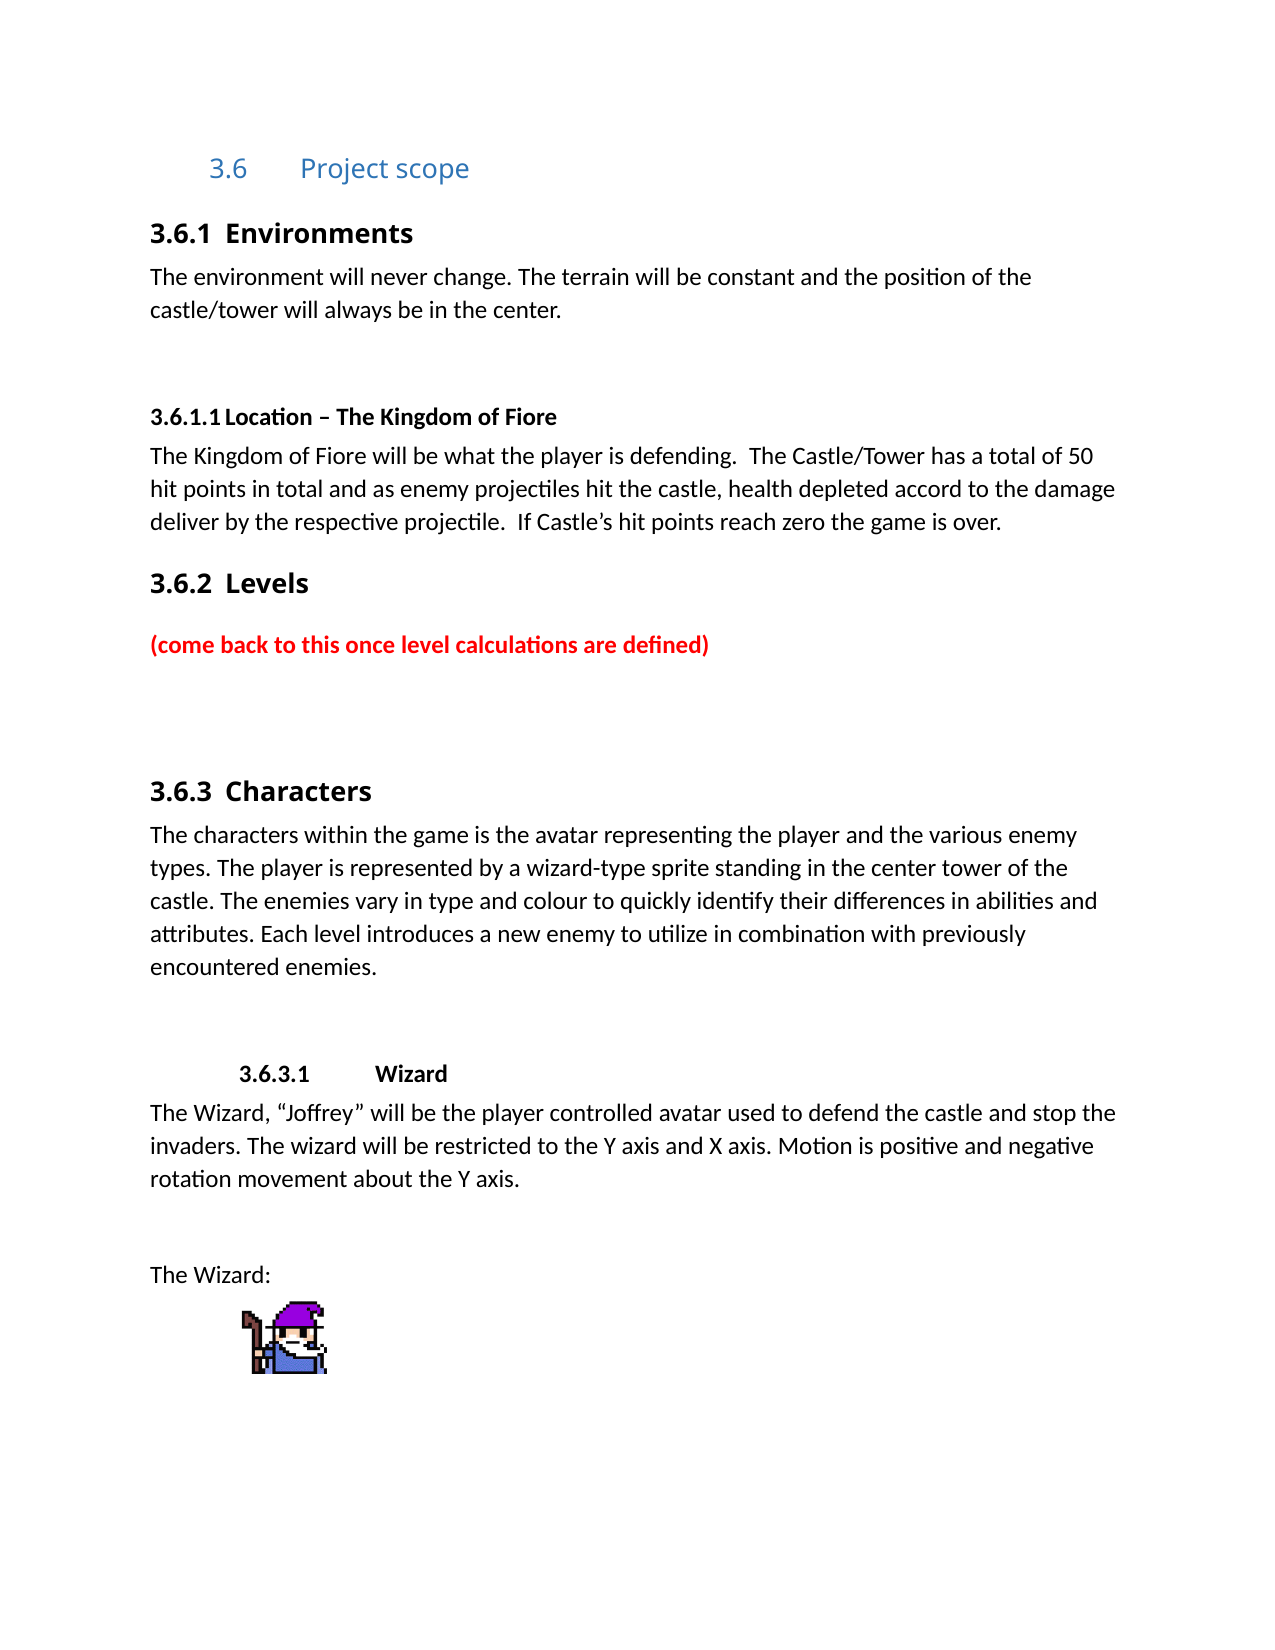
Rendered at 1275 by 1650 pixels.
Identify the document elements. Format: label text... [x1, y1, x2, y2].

text The Wizard, “Joffrey” will be the player controlled avatar used to defend the castle and stop the invaders. The wizard will be restricted to the Y axis and X axis. Motion is positive and negative rotation movement about the Y axis. [150, 1097, 1125, 1194]
subtitle Project scope [209, 150, 1125, 187]
text The Wizard: [150, 1259, 1125, 1290]
text The characters within the game is the avatar representing the player and the various enemy types. The player is represented by a wizard-type sprite standing in the center tower of the castle. The enemies vary in type and colour to quickly identify their differences in abilities and attributes. Each level introduces a new enemy to utilize in combination with previously encountered enemies. [150, 819, 1125, 981]
text The environment will never change. The terrain will be constant and the position of the castle/tower will always be in the center. [150, 261, 1125, 324]
subtitle Levels [150, 564, 1125, 601]
subtitle Wizard [239, 1058, 1125, 1089]
subtitle Environments [150, 215, 1125, 252]
subtitle (come back to this once level calculations are defined) [150, 629, 1125, 659]
text The Kingdom of Fiore will be what the player is defending. The Castle/Tower has a total of 50 hit points in total and as enemy projectiles hit the castle, health depleted accord to the damage deliver by the respective projectile. If Castle’s hit points reach zero the game is over. [150, 440, 1125, 537]
subtitle Location – The Kingdom of Fiore [150, 401, 1125, 432]
subtitle Characters [150, 773, 1125, 810]
